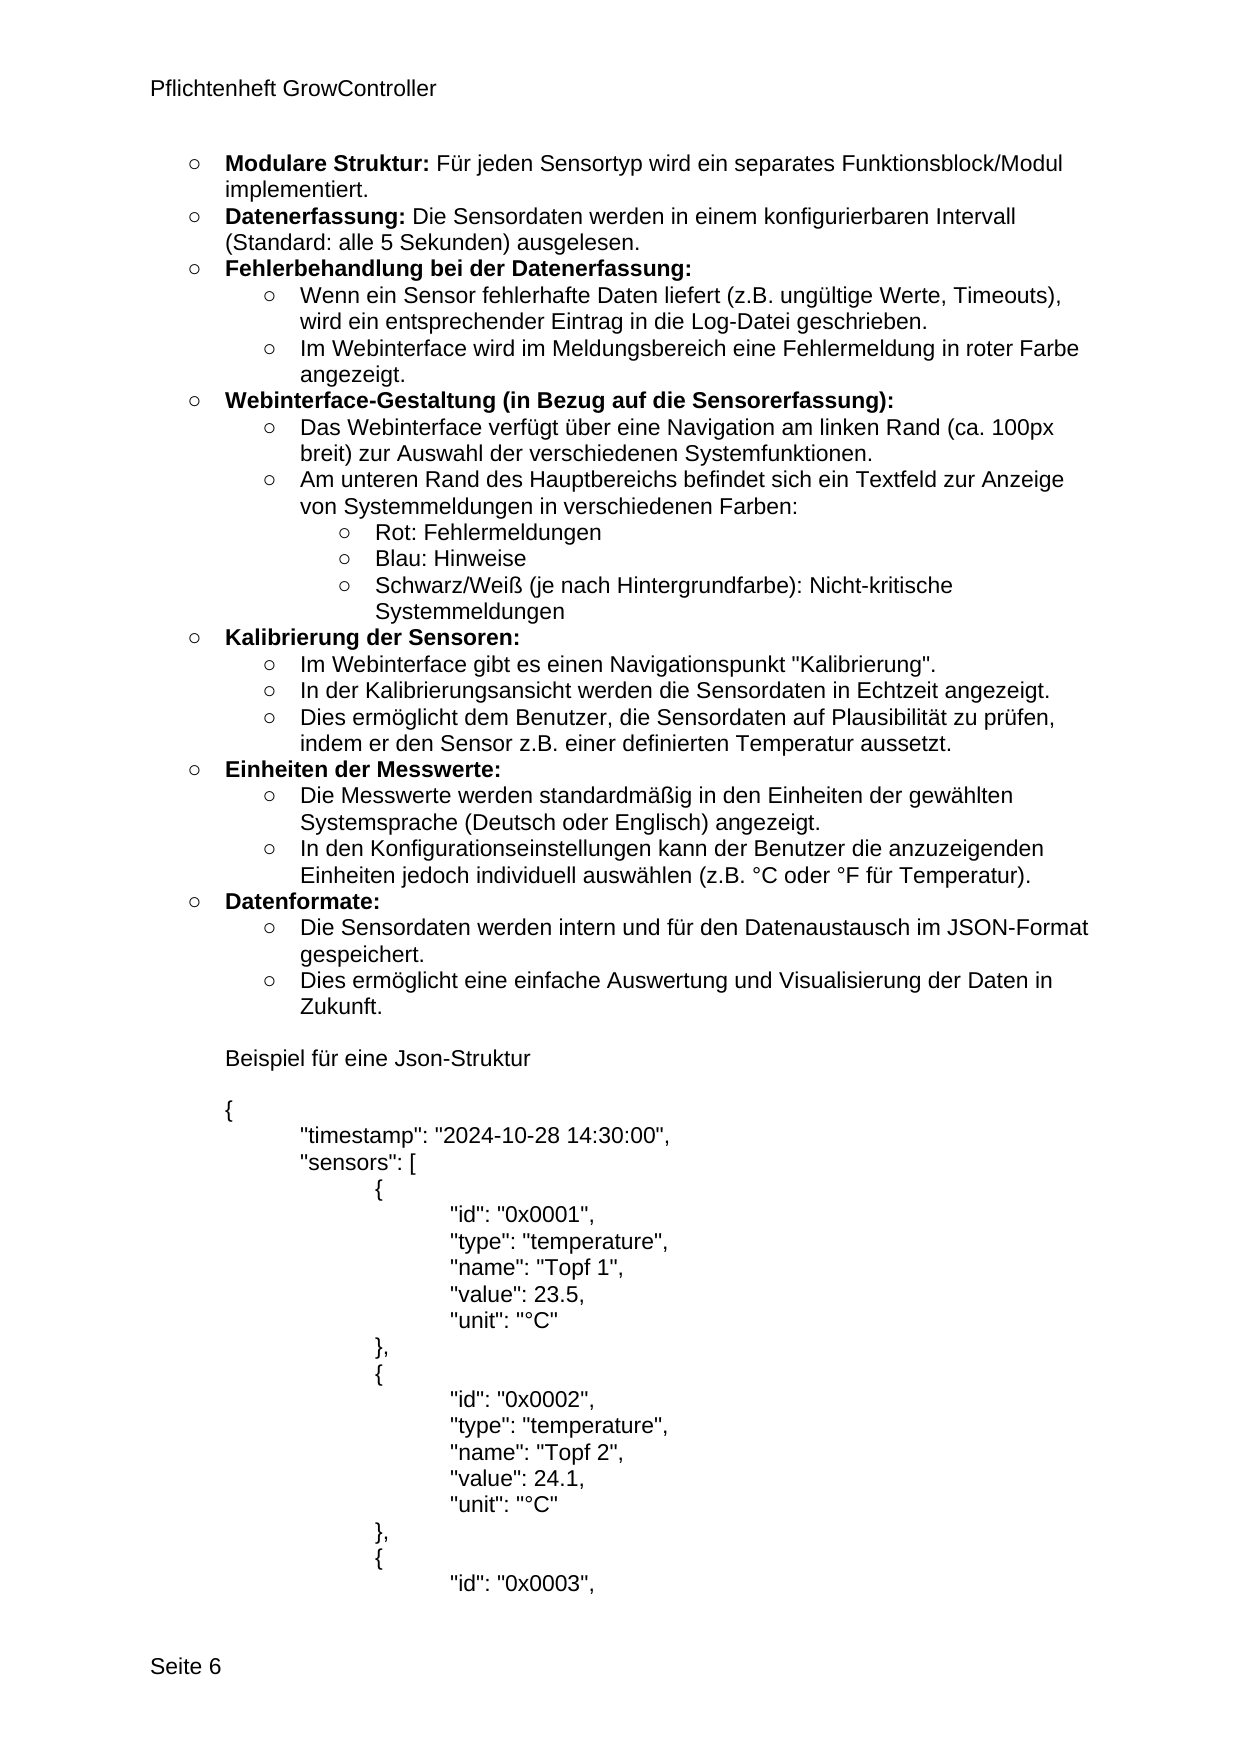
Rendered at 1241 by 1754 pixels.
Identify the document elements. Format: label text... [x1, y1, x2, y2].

list Im Webinterface wird im Meldungsbereich eine Fehlermeldung in roter Farbe angezeigt. [262, 334, 1090, 387]
text { "timestamp": "2024-10-28 14:30:00", "sensors": [ { "id": "0x0001", "type": "temperature", "name": "Topf 1", "value": 23.5, "unit": "°C" }, { "id": "0x0002", "type": "temperature", "name": "Topf 2", "value": 24.1, "unit": "°C" }, { "id": "0x0003", [225, 1096, 1090, 1597]
list Wenn ein Sensor fehlerhafte Daten liefert (z.B. ungültige Werte, Timeouts), wird ein entsprechender Eintrag in die Log-Datei geschrieben. [262, 282, 1090, 334]
list Fehlerbehandlung bei der Datenerfassung: [187, 255, 1090, 282]
list Das Webinterface verfügt über eine Navigation am linken Rand (ca. 100px breit) zur Auswahl der verschiedenen Systemfunktionen. [262, 413, 1090, 466]
list Dies ermöglicht eine einfache Auswertung und Visualisierung der Daten in Zukunft. [262, 967, 1090, 1020]
list Die Messwerte werden standardmäßig in den Einheiten der gewählten Systemsprache (Deutsch oder Englisch) angezeigt. [262, 782, 1090, 835]
list In den Konfigurationseinstellungen kann der Benutzer die anzuzeigenden Einheiten jedoch individuell auswählen (z.B. °C oder °F für Temperatur). [262, 835, 1090, 888]
list Datenformate: [187, 888, 1090, 914]
list Die Sensordaten werden intern und für den Datenaustausch im JSON-Format gespeichert. [262, 914, 1090, 967]
list Einheiten der Messwerte: [187, 756, 1090, 782]
list Am unteren Rand des Hauptbereichs befindet sich ein Textfeld zur Anzeige von Systemmeldungen in verschiedenen Farben: [262, 466, 1090, 519]
list Webinterface-Gestaltung (in Bezug auf die Sensorerfassung): [187, 387, 1090, 413]
list Datenerfassung: Die Sensordaten werden in einem konfigurierbaren Intervall (Standard: alle 5 Sekunden) ausgelesen. [187, 203, 1090, 255]
list Im Webinterface gibt es einen Navigationspunkt "Kalibrierung". [262, 651, 1090, 677]
text Beispiel für eine Json-Struktur [225, 1045, 1090, 1071]
list Blau: Hinweise [337, 545, 1090, 572]
list Dies ermöglicht dem Benutzer, die Sensordaten auf Plausibilität zu prüfen, indem er den Sensor z.B. einer definierten Temperatur aussetzt. [262, 703, 1090, 756]
list Modulare Struktur: Für jeden Sensortyp wird ein separates Funktionsblock/Modul implementiert. [187, 150, 1090, 203]
list In der Kalibrierungsansicht werden die Sensordaten in Echtzeit angezeigt. [262, 677, 1090, 703]
list Kalibrierung der Sensoren: [187, 624, 1090, 651]
list Schwarz/Weiß (je nach Hintergrundfarbe): Nicht-kritische Systemmeldungen [337, 572, 1090, 624]
list Rot: Fehlermeldungen [337, 519, 1090, 545]
